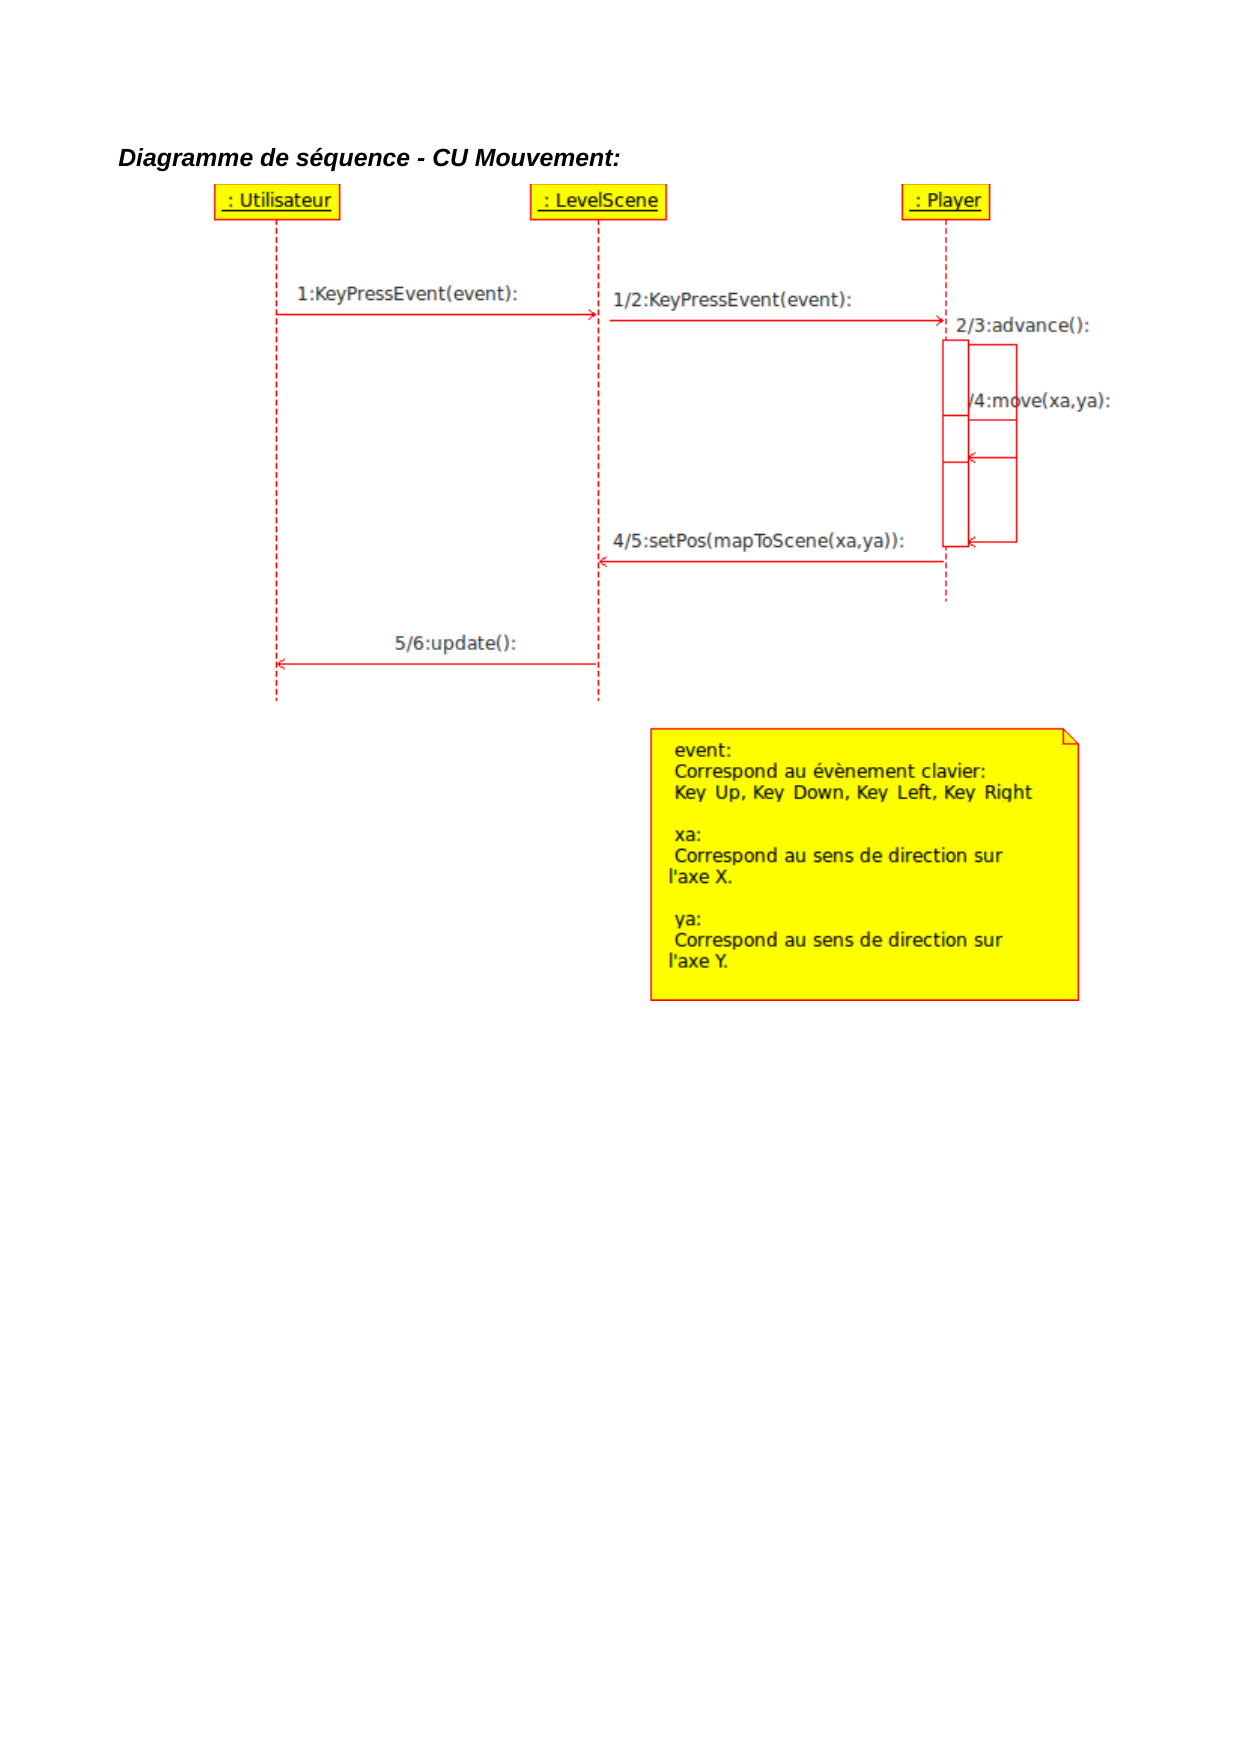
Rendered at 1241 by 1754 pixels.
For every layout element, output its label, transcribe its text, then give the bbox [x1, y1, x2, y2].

subtitle Diagramme de séquence - CU Mouvement: [118, 143, 1122, 172]
picture [118, 184, 1123, 1001]
